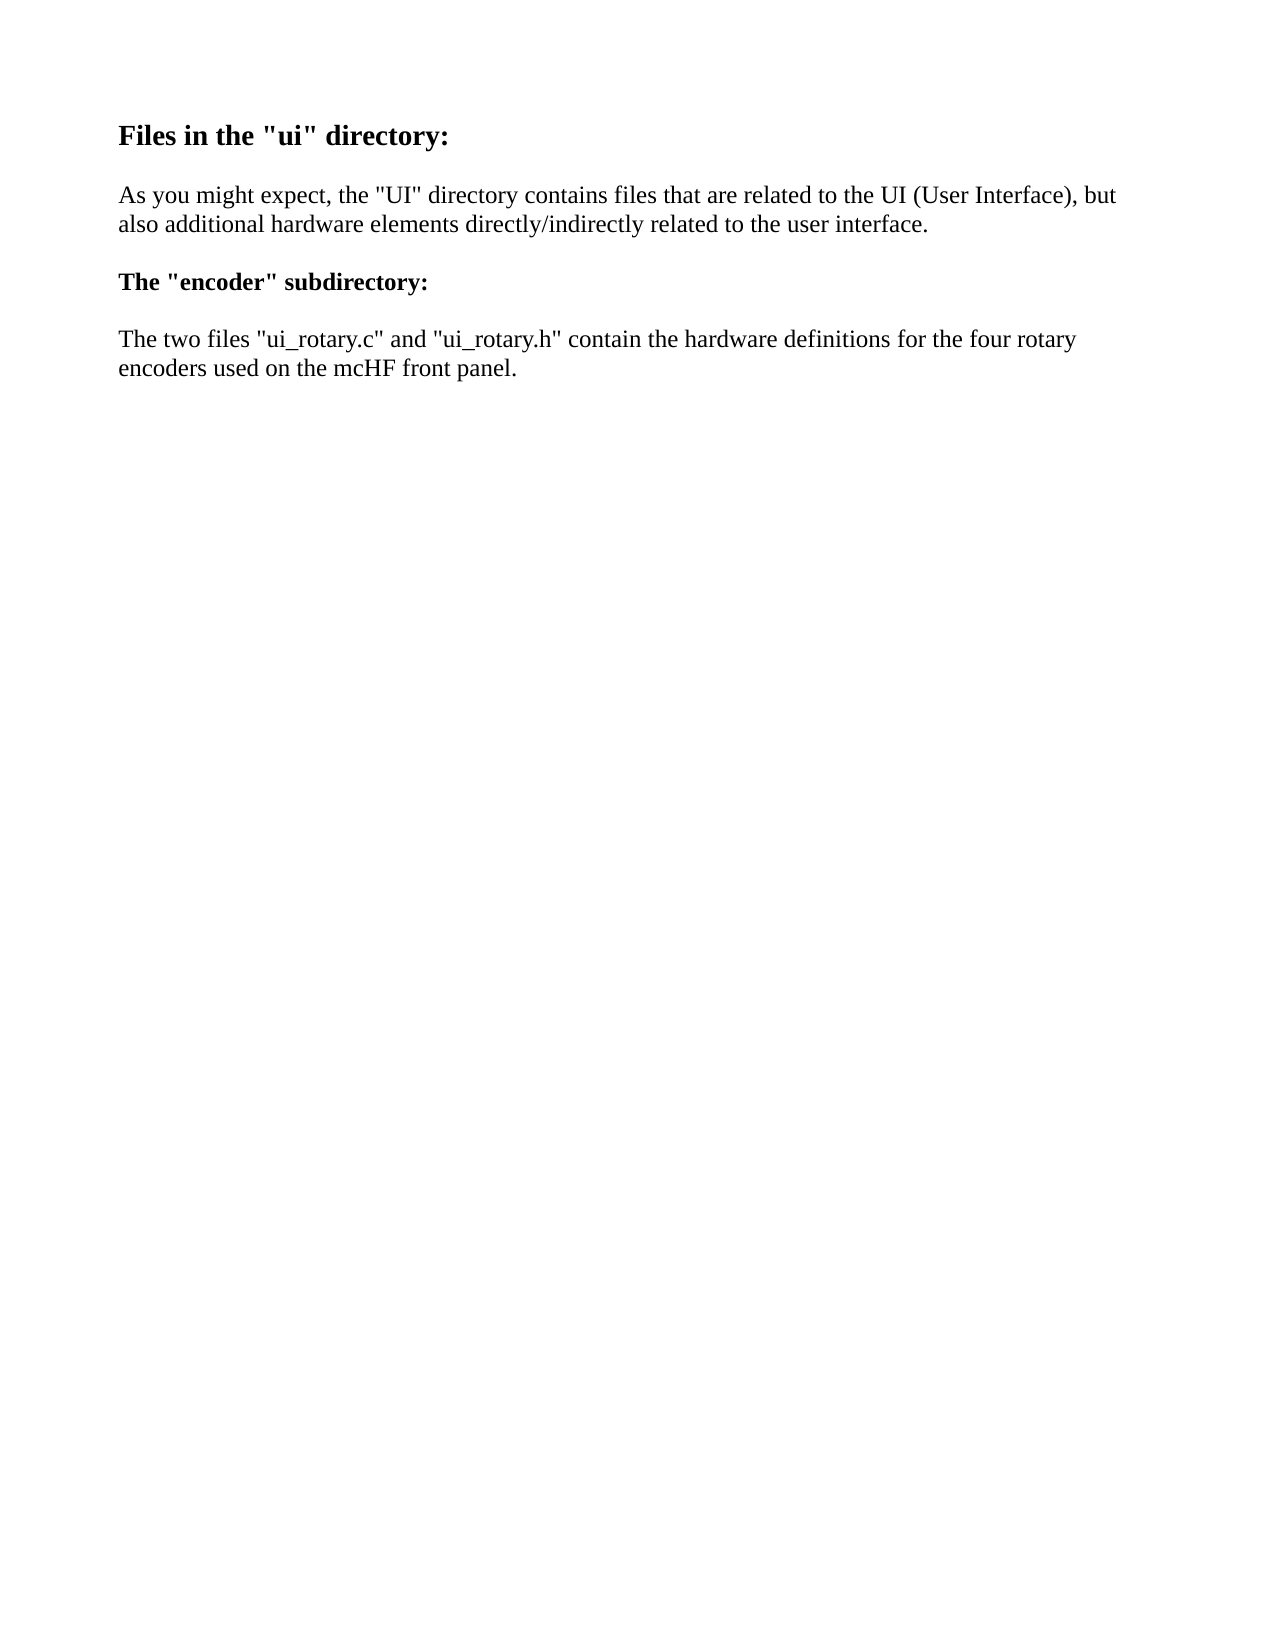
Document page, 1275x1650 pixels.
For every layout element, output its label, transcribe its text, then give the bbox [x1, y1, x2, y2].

text The two files "ui_rotary.c" and "ui_rotary.h" contain the hardware definitions for the four rotary encoders used on the mcHF front panel. [118, 324, 1157, 382]
text The "encoder" subdirectory: [118, 267, 1157, 295]
text As you might expect, the "UI" directory contains files that are related to the UI (User Interface), but also additional hardware elements directly/indirectly related to the user interface. [118, 180, 1157, 238]
text Files in the "ui" directory: [118, 118, 1157, 152]
